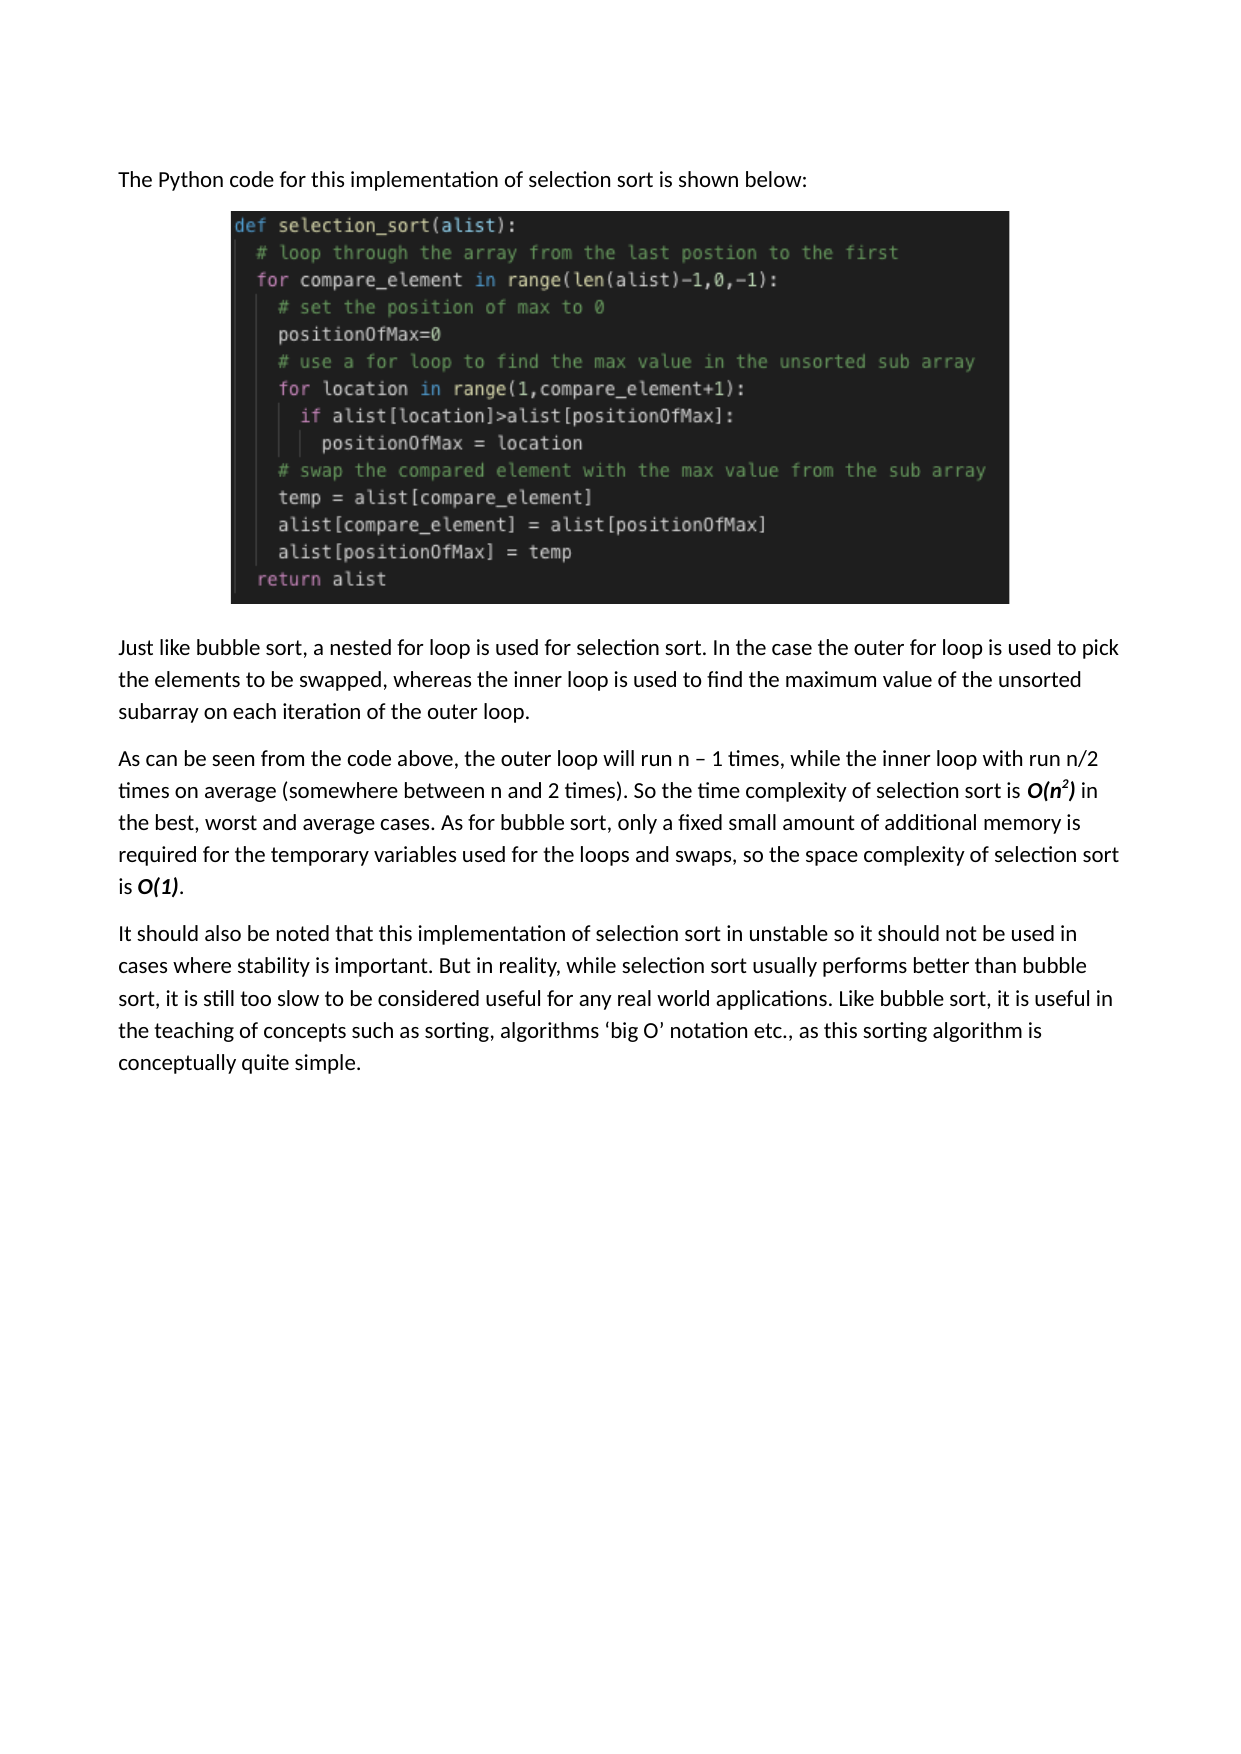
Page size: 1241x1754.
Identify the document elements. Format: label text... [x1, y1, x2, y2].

picture [230, 211, 1010, 604]
text Just like bubble sort, a nested for loop is used for selection sort. In the case the outer for loop is used to pick the elements to be swapped, whereas the inner loop is used to find the maximum value of the unsorted subarray on each iteration of the outer loop. [118, 633, 1122, 725]
text The Python code for this implementation of selection sort is shown below: [118, 165, 1122, 193]
text As can be seen from the code above, the outer loop will run n – 1 times, while the inner loop with run n/2 times on average (somewhere between n and 2 times). So the time complexity of selection sort is O(n2) in the best, worst and average cases. As for bubble sort, only a fixed small amount of additional memory is required for the temporary variables used for the loops and swaps, so the space complexity of selection sort is O(1). [118, 744, 1122, 901]
text It should also be noted that this implementation of selection sort in unstable so it should not be used in cases where stability is important. But in reality, while selection sort usually performs better than bubble sort, it is still too slow to be considered useful for any real world applications. Like bubble sort, it is useful in the teaching of concepts such as sorting, algorithms ‘big O’ notation etc., as this sorting algorithm is conceptually quite simple. [118, 919, 1122, 1076]
